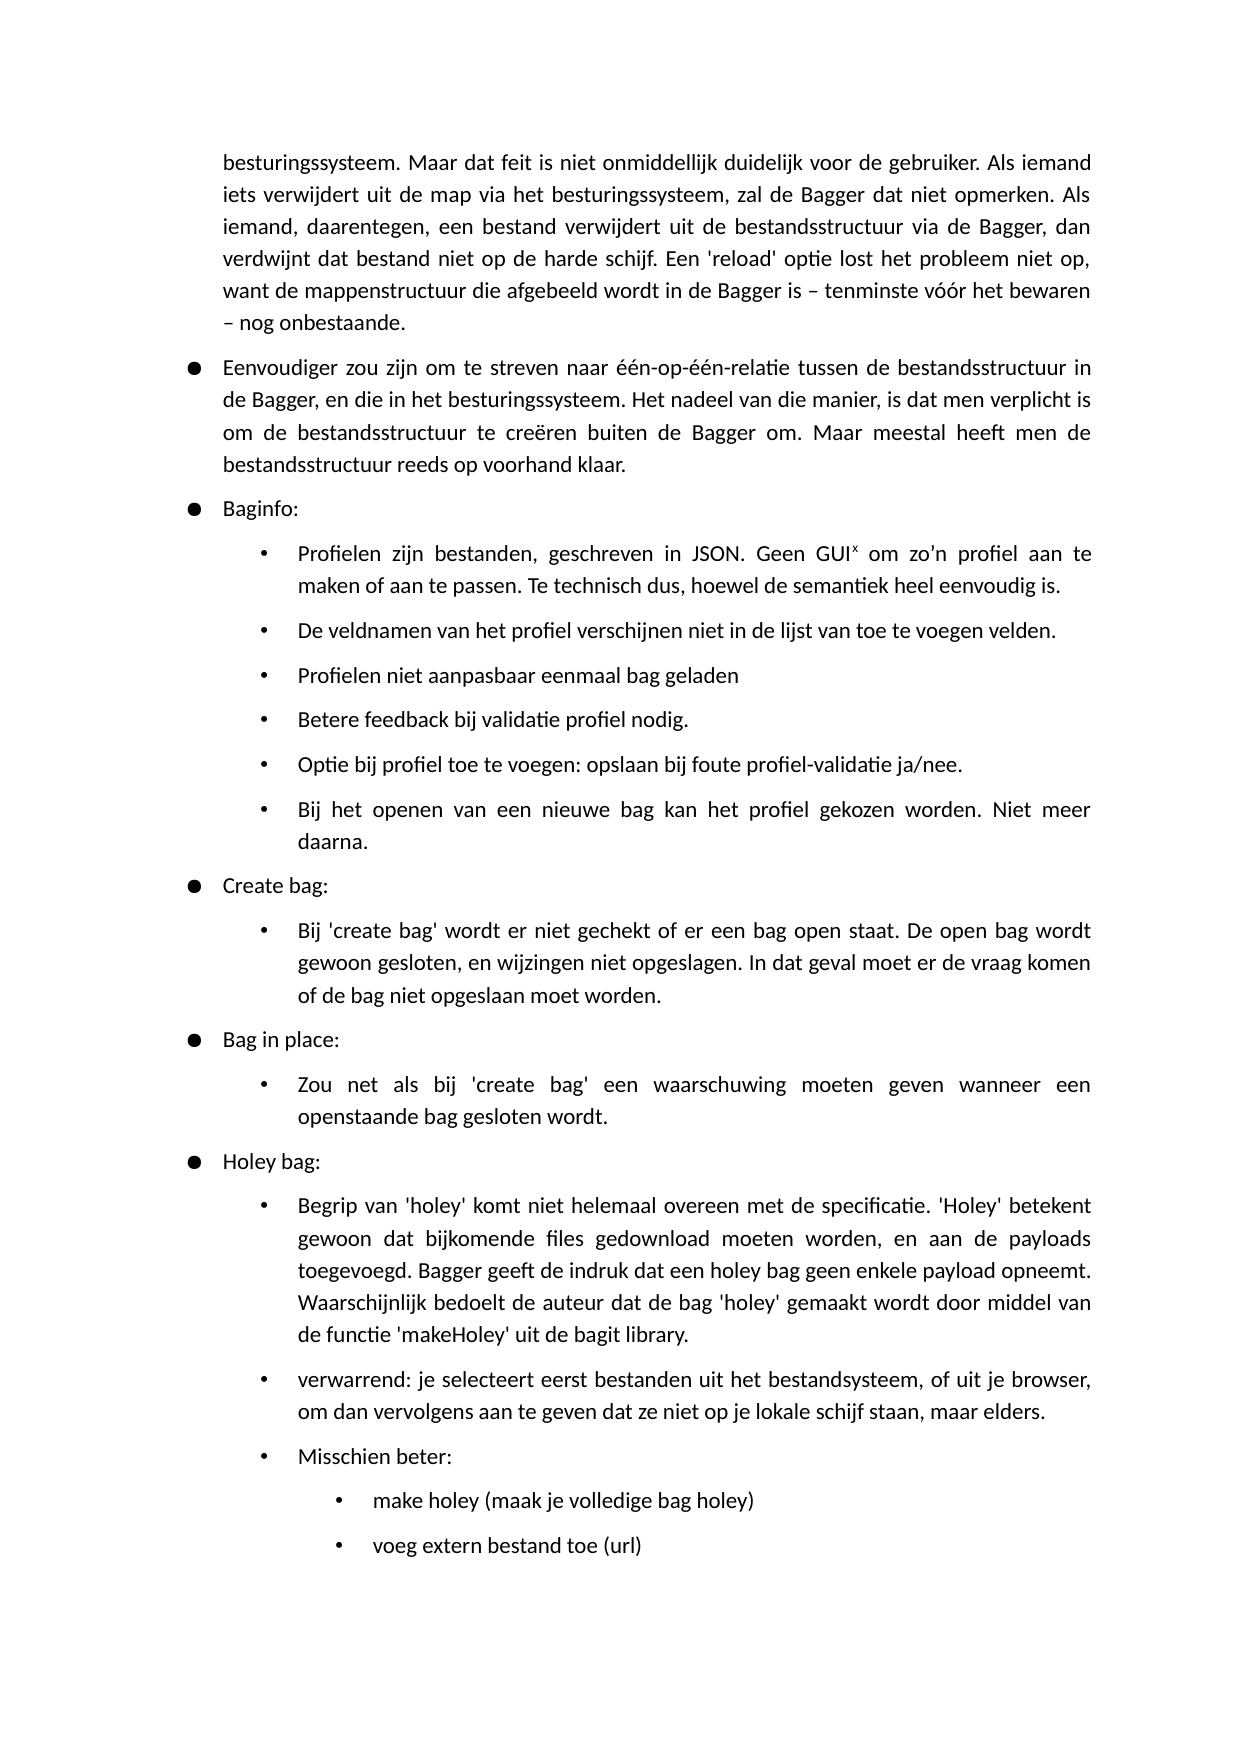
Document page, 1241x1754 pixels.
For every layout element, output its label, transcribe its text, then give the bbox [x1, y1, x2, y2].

list Bij het openen van een nieuwe bag kan het profiel gekozen worden. Niet meer daarna. [260, 795, 1093, 855]
list Bag in place: [185, 1025, 1093, 1053]
list Profielen zijn bestanden, geschreven in JSON. Geen GUI om zo’n profiel aan te maken of aan te passen. Te technisch dus, hoewel de semantiek heel eenvoudig is. [260, 539, 1093, 599]
list Bij 'create bag' wordt er niet gechekt of er een bag open staat. De open bag wordt gewoon gesloten, en wijzingen niet opgeslagen. In dat geval moet er de vraag komen of de bag niet opgeslaan moet worden. [260, 916, 1093, 1009]
list Eenvoudiger zou zijn om te streven naar één-op-één-relatie tussen de bestandsstructuur in de Bagger, en die in het besturingssysteem. Het nadeel van die manier, is dat men verplicht is om de bestandsstructuur te creëren buiten de Bagger om. Maar meestal heeft men de bestandsstructuur reeds op voorhand klaar. [185, 353, 1093, 478]
list Begrip van 'holey' komt niet helemaal overeen met de specificatie. 'Holey' betekent gewoon dat bijkomende files gedownload moeten worden, en aan de payloads toegevoegd. Bagger geeft de indruk dat een holey bag geen enkele payload opneemt. Waarschijnlijk bedoelt de auteur dat de bag 'holey' gemaakt wordt door middel van de functie 'makeHoley' uit de bagit library. [260, 1192, 1093, 1348]
list Holey bag: [185, 1147, 1093, 1175]
list make holey (maak je volledige bag holey) [335, 1487, 1093, 1515]
list Betere feedback bij validatie profiel nodig. [260, 705, 1093, 733]
list De veldnamen van het profiel verschijnen niet in de lijst van toe te voegen velden. [260, 616, 1093, 644]
list Misschien beter: [260, 1442, 1093, 1470]
list Baginfo: [185, 494, 1093, 522]
list Zou net als bij 'create bag' een waarschuwing moeten geven wanneer een openstaande bag gesloten wordt. [260, 1070, 1093, 1130]
list Optie bij profiel toe te voegen: opslaan bij foute profiel-validatie ja/nee. [260, 750, 1093, 778]
list besturingssysteem. Maar dat feit is niet onmiddellijk duidelijk voor de gebruiker. Als iemand iets verwijdert uit de map via het besturingssysteem, zal de Bagger dat niet opmerken. Als iemand, daarentegen, een bestand verwijdert uit de bestandsstructuur via de Bagger, dan verdwijnt dat bestand niet op de harde schijf. Een 'reload' optie lost het probleem niet op, want de mappenstructuur die afgebeeld wordt in de Bagger is – tenminste vóór het bewaren – nog onbestaande. [185, 148, 1093, 337]
list Create bag: [185, 872, 1093, 900]
list voeg extern bestand toe (url) [335, 1531, 1093, 1559]
list Profielen niet aanpasbaar eenmaal bag geladen [260, 661, 1093, 689]
list verwarrend: je selecteert eerst bestanden uit het bestandsysteem, of uit je browser, om dan vervolgens aan te geven dat ze niet op je lokale schijf staan, maar elders. [260, 1365, 1093, 1425]
